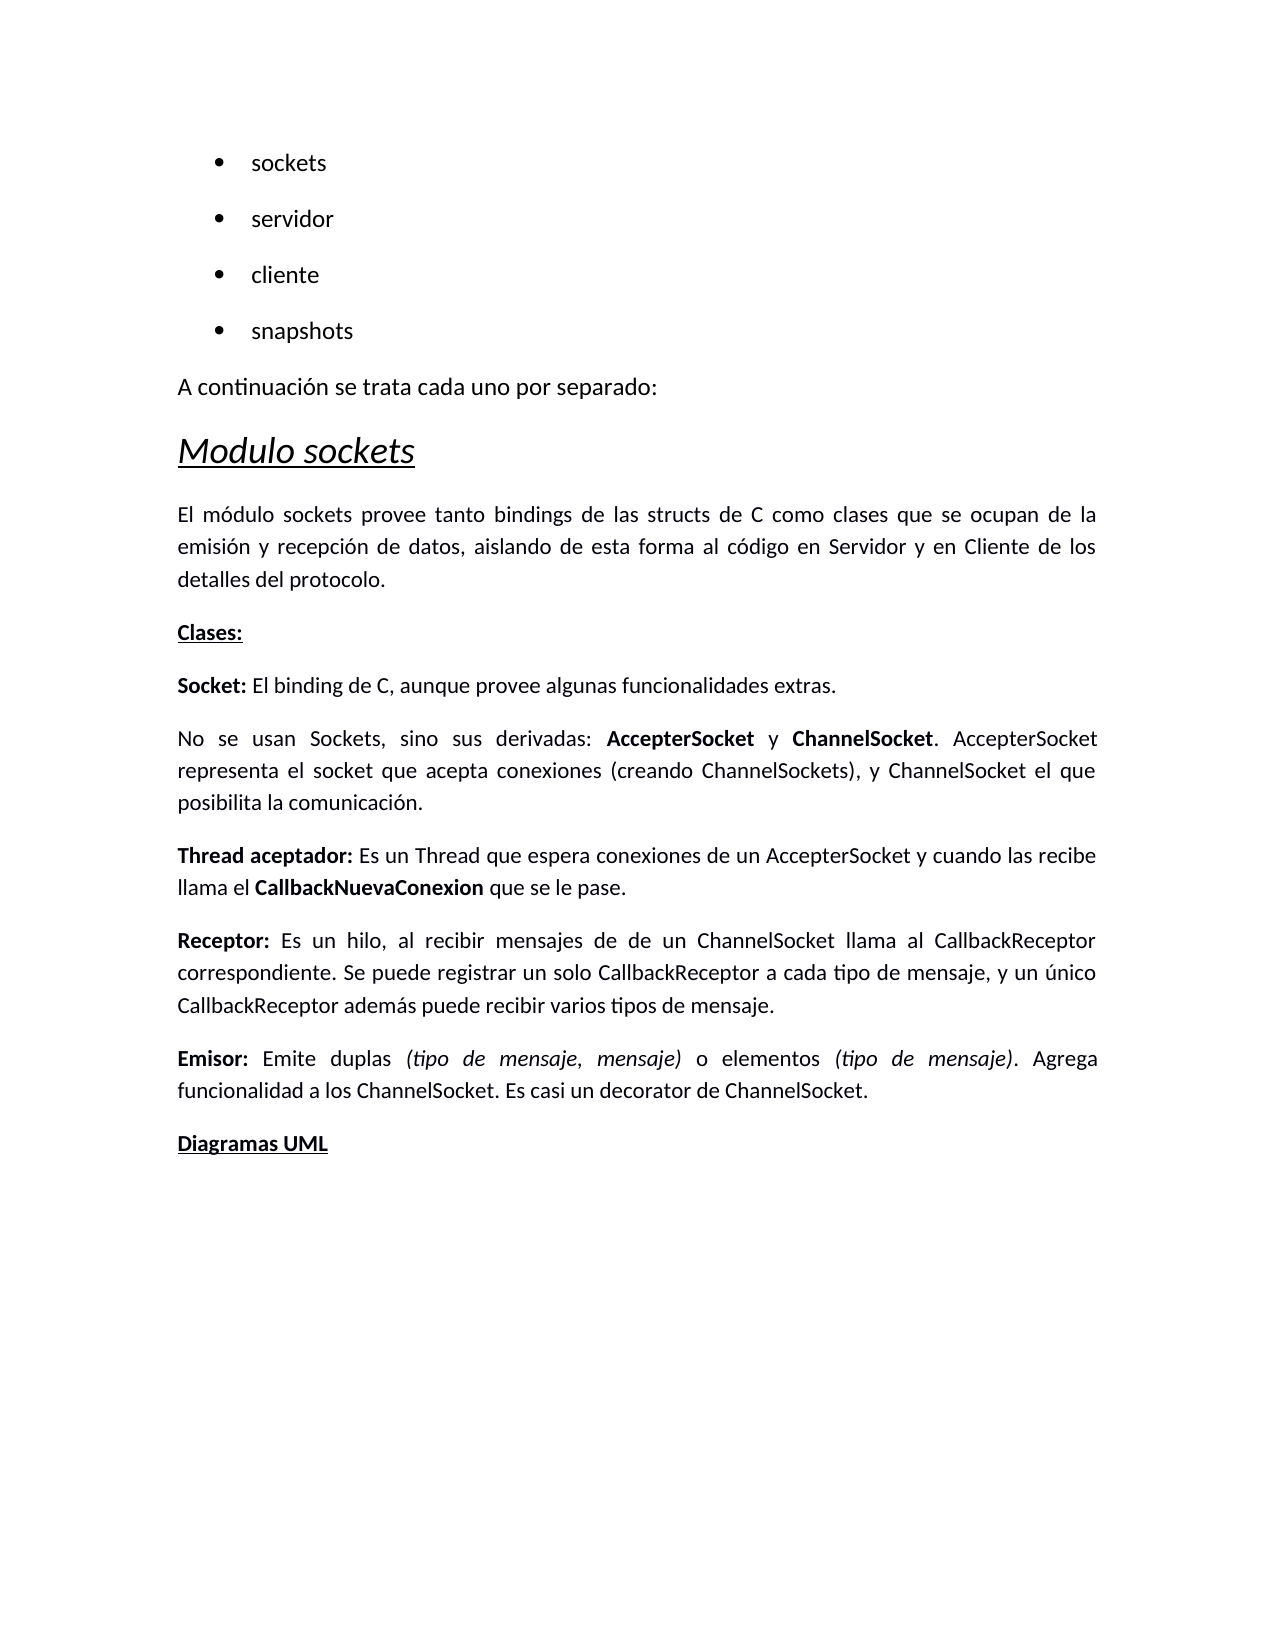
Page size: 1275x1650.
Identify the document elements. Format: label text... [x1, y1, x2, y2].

list servidor [215, 203, 1098, 234]
text No se usan Sockets, sino sus derivadas: AccepterSocket y ChannelSocket. AccepterSocket representa el socket que acepta conexiones (creando ChannelSockets), y ChannelSocket el que posibilita la comunicación. [177, 724, 1098, 816]
text A continuación se trata cada uno por separado: [177, 371, 1098, 401]
text Emisor: Emite duplas (tipo de mensaje, mensaje) o elementos (tipo de mensaje). Agrega funcionalidad a los ChannelSocket. Es casi un decorator de ChannelSocket. [177, 1044, 1098, 1104]
text Receptor: Es un hilo, al recibir mensajes de de un ChannelSocket llama al CallbackReceptor correspondiente. Se puede registrar un solo CallbackReceptor a cada tipo de mensaje, y un único CallbackReceptor además puede recibir varios tipos de mensaje. [177, 926, 1098, 1019]
text Modulo sockets [177, 427, 1098, 473]
list snapshots [215, 315, 1098, 346]
list cliente [215, 259, 1098, 290]
text Thread aceptador: Es un Thread que espera conexiones de un AccepterSocket y cuando las recibe llama el CallbackNuevaConexion que se le pase. [177, 841, 1098, 901]
text Clases: [177, 618, 1098, 646]
list sockets [215, 148, 1098, 178]
text Socket: El binding de C, aunque provee algunas funcionalidades extras. [177, 671, 1098, 699]
text Diagramas UML [177, 1129, 1098, 1157]
text El módulo sockets provee tanto bindings de las structs de C como clases que se ocupan de la emisión y recepción de datos, aislando de esta forma al código en Servidor y en Cliente de los detalles del protocolo. [177, 500, 1098, 593]
